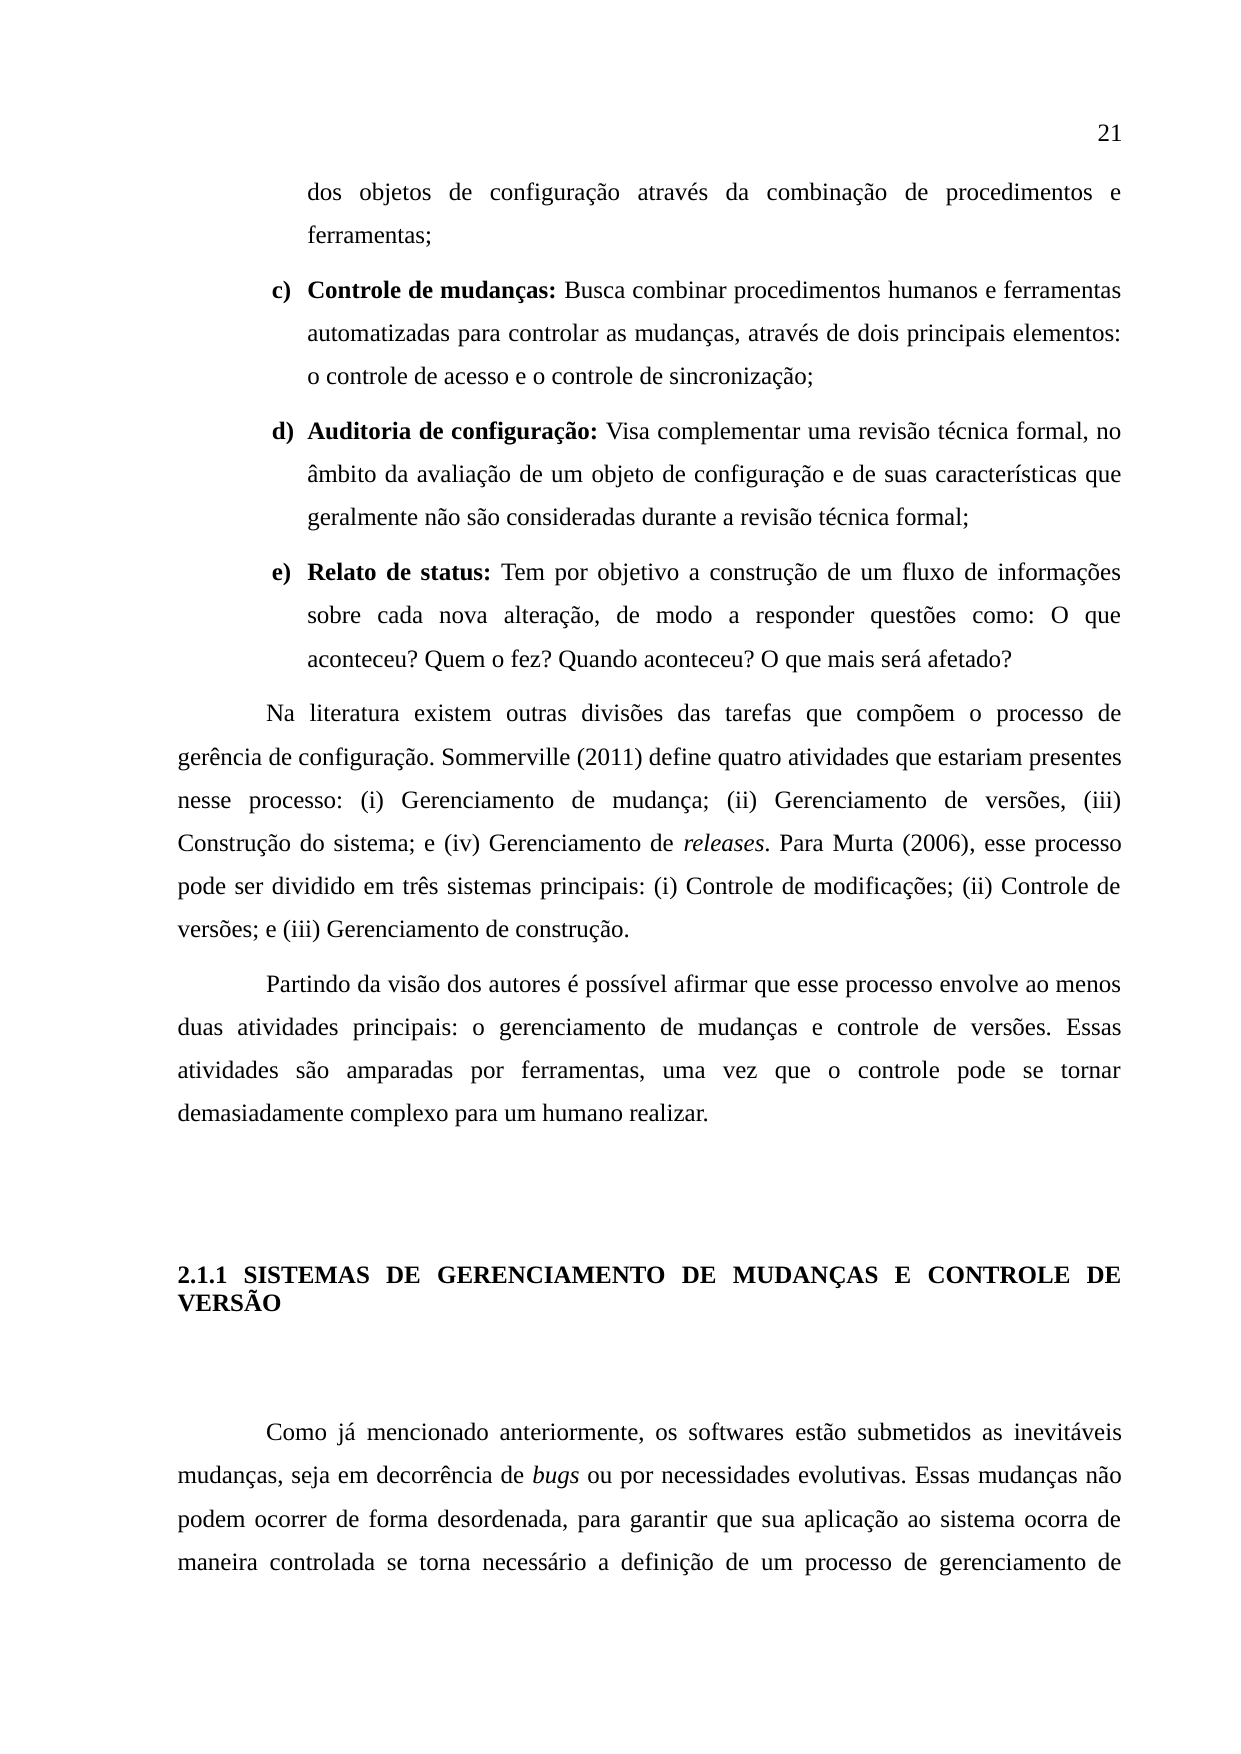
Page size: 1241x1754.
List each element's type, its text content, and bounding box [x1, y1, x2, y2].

list Relato de status: Tem por objetivo a construção de um fluxo de informações sobre cada nova alteração, de modo a responder questões como: O que aconteceu? Quem o fez? Quando aconteceu? O que mais será afetado? [272, 557, 1122, 672]
list Controle de mudanças: Busca combinar procedimentos humanos e ferramentas automatizadas para controlar as mudanças, através de dois principais elementos: o controle de acesso e o controle de sincronização; [272, 275, 1122, 390]
text 2.1.1 Sistemas de Gerenciamento de Mudanças e controle de versão [177, 1260, 1122, 1317]
text Partindo da visão dos autores é possível afirmar que esse processo envolve ao menos duas atividades principais: o gerenciamento de mudanças e controle de versões. Essas atividades são amparadas por ferramentas, uma vez que o controle pode se tornar demasiadamente complexo para um humano realizar. [177, 969, 1122, 1127]
list dos objetos de configuração através da combinação de procedimentos e ferramentas; [272, 177, 1122, 249]
list Auditoria de configuração: Visa complementar uma revisão técnica formal, no âmbito da avaliação de um objeto de configuração e de suas características que geralmente não são consideradas durante a revisão técnica formal; [272, 416, 1122, 531]
text Na literatura existem outras divisões das tarefas que compõem o processo de gerência de configuração. Sommerville (2011) define quatro atividades que estariam presentes nesse processo: (i) Gerenciamento de mudança; (ii) Gerenciamento de versões, (iii) Construção do sistema; e (iv) Gerenciamento de releases. Para Murta (2006), esse processo pode ser dividido em três sistemas principais: (i) Controle de modificações; (ii) Controle de versões; e (iii) Gerenciamento de construção. [177, 698, 1122, 943]
text Como já mencionado anteriormente, os softwares estão submetidos as inevitáveis mudanças, seja em decorrência de bugs ou por necessidades evolutivas. Essas mudanças não podem ocorrer de forma desordenada, para garantir que sua aplicação ao sistema ocorra de maneira controlada se torna necessário a definição de um processo de gerenciamento de [177, 1417, 1122, 1576]
